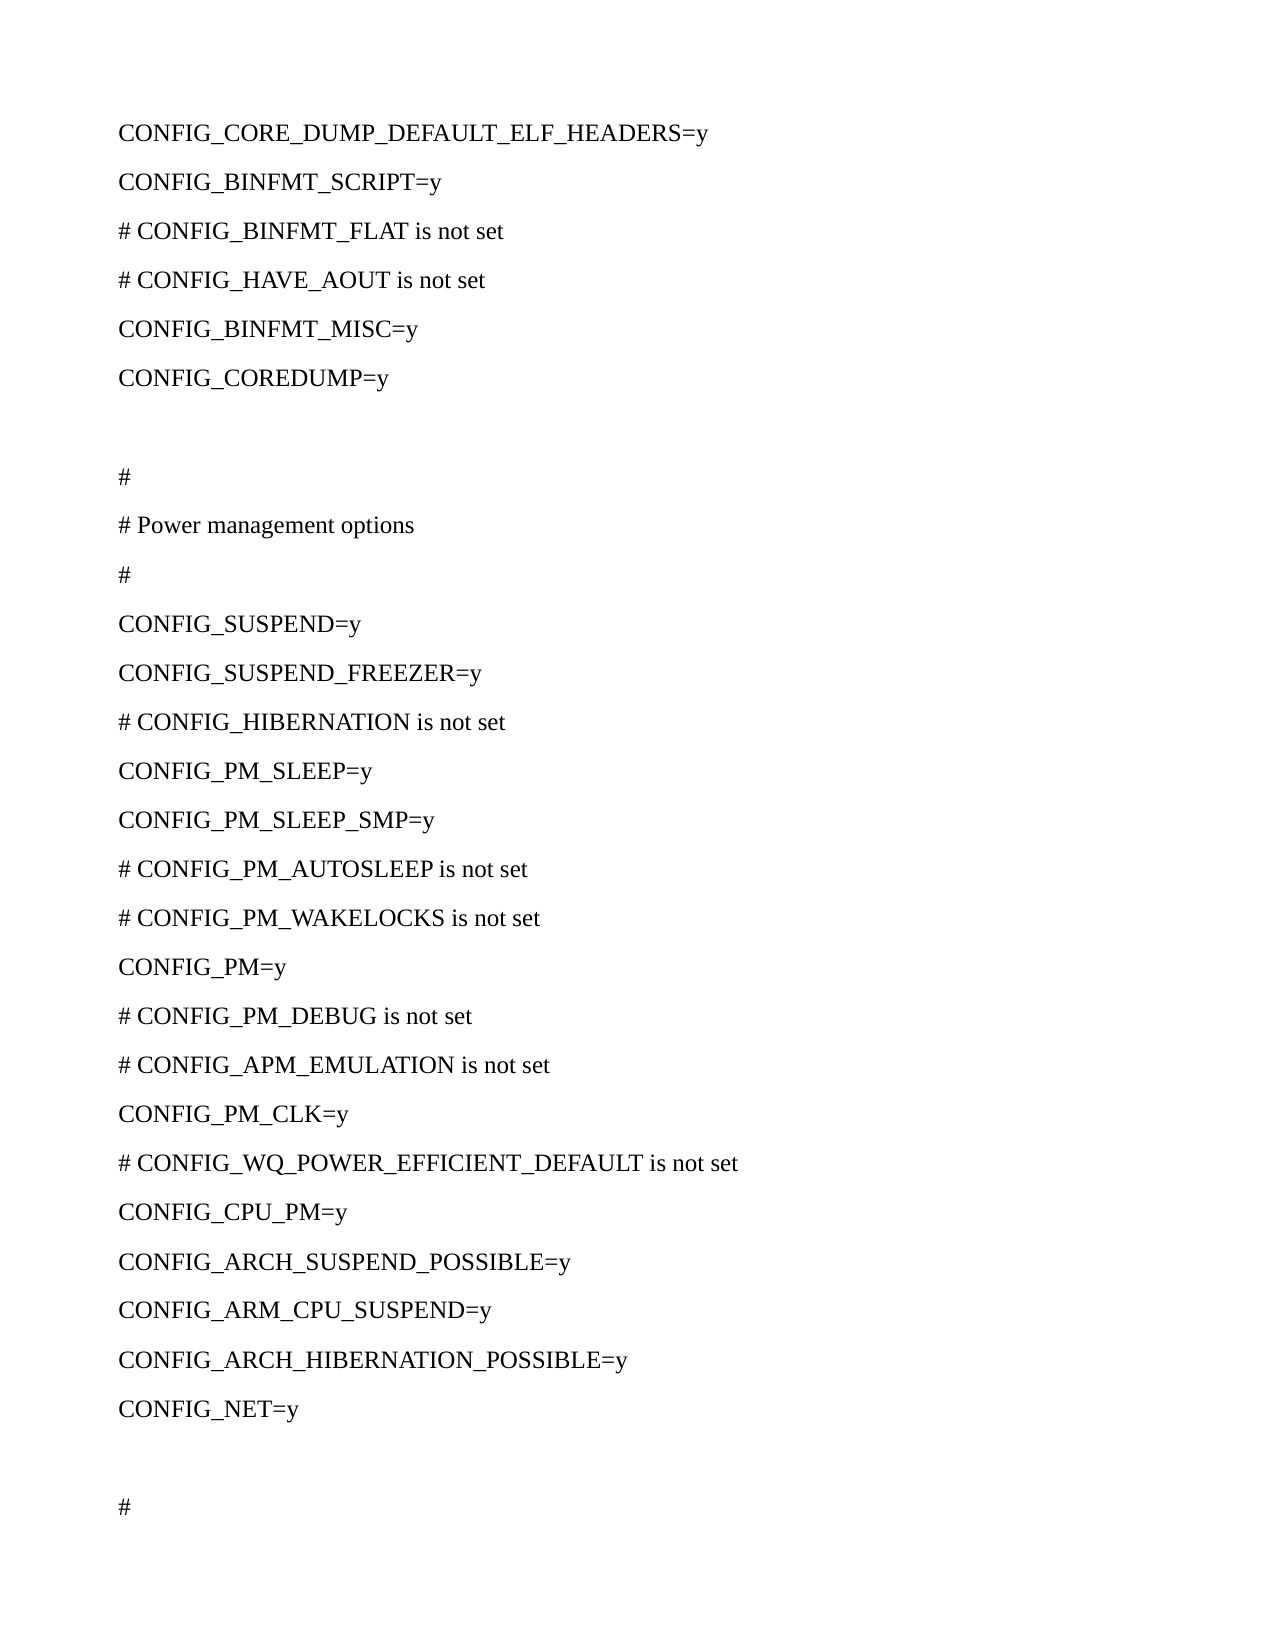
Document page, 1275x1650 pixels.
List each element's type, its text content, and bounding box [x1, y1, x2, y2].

text CONFIG_PM_CLK=y [118, 1099, 1157, 1128]
text CONFIG_ARCH_SUSPEND_POSSIBLE=y [118, 1247, 1157, 1275]
text CONFIG_BINFMT_MISC=y [118, 314, 1157, 343]
text CONFIG_PM_SLEEP=y [118, 756, 1157, 785]
text # CONFIG_PM_DEBUG is not set [118, 1001, 1157, 1030]
text # CONFIG_PM_WAKELOCKS is not set [118, 903, 1157, 932]
text # CONFIG_APM_EMULATION is not set [118, 1050, 1157, 1079]
text CONFIG_PM=y [118, 952, 1157, 981]
text # CONFIG_HAVE_AOUT is not set [118, 265, 1157, 294]
text # [118, 560, 1157, 588]
text # [118, 1492, 1157, 1521]
text CONFIG_BINFMT_SCRIPT=y [118, 167, 1157, 196]
text # Power management options [118, 511, 1157, 539]
text # [118, 462, 1157, 490]
text # CONFIG_BINFMT_FLAT is not set [118, 216, 1157, 245]
text # CONFIG_PM_AUTOSLEEP is not set [118, 854, 1157, 883]
text # CONFIG_HIBERNATION is not set [118, 707, 1157, 736]
text CONFIG_PM_SLEEP_SMP=y [118, 805, 1157, 834]
text CONFIG_NET=y [118, 1394, 1157, 1422]
text CONFIG_SUSPEND=y [118, 609, 1157, 637]
text CONFIG_CPU_PM=y [118, 1197, 1157, 1226]
text CONFIG_COREDUMP=y [118, 363, 1157, 392]
text CONFIG_CORE_DUMP_DEFAULT_ELF_HEADERS=y [118, 118, 1157, 147]
text CONFIG_ARM_CPU_SUSPEND=y [118, 1296, 1157, 1324]
text CONFIG_ARCH_HIBERNATION_POSSIBLE=y [118, 1345, 1157, 1373]
text CONFIG_SUSPEND_FREEZER=y [118, 658, 1157, 687]
text # CONFIG_WQ_POWER_EFFICIENT_DEFAULT is not set [118, 1148, 1157, 1177]
